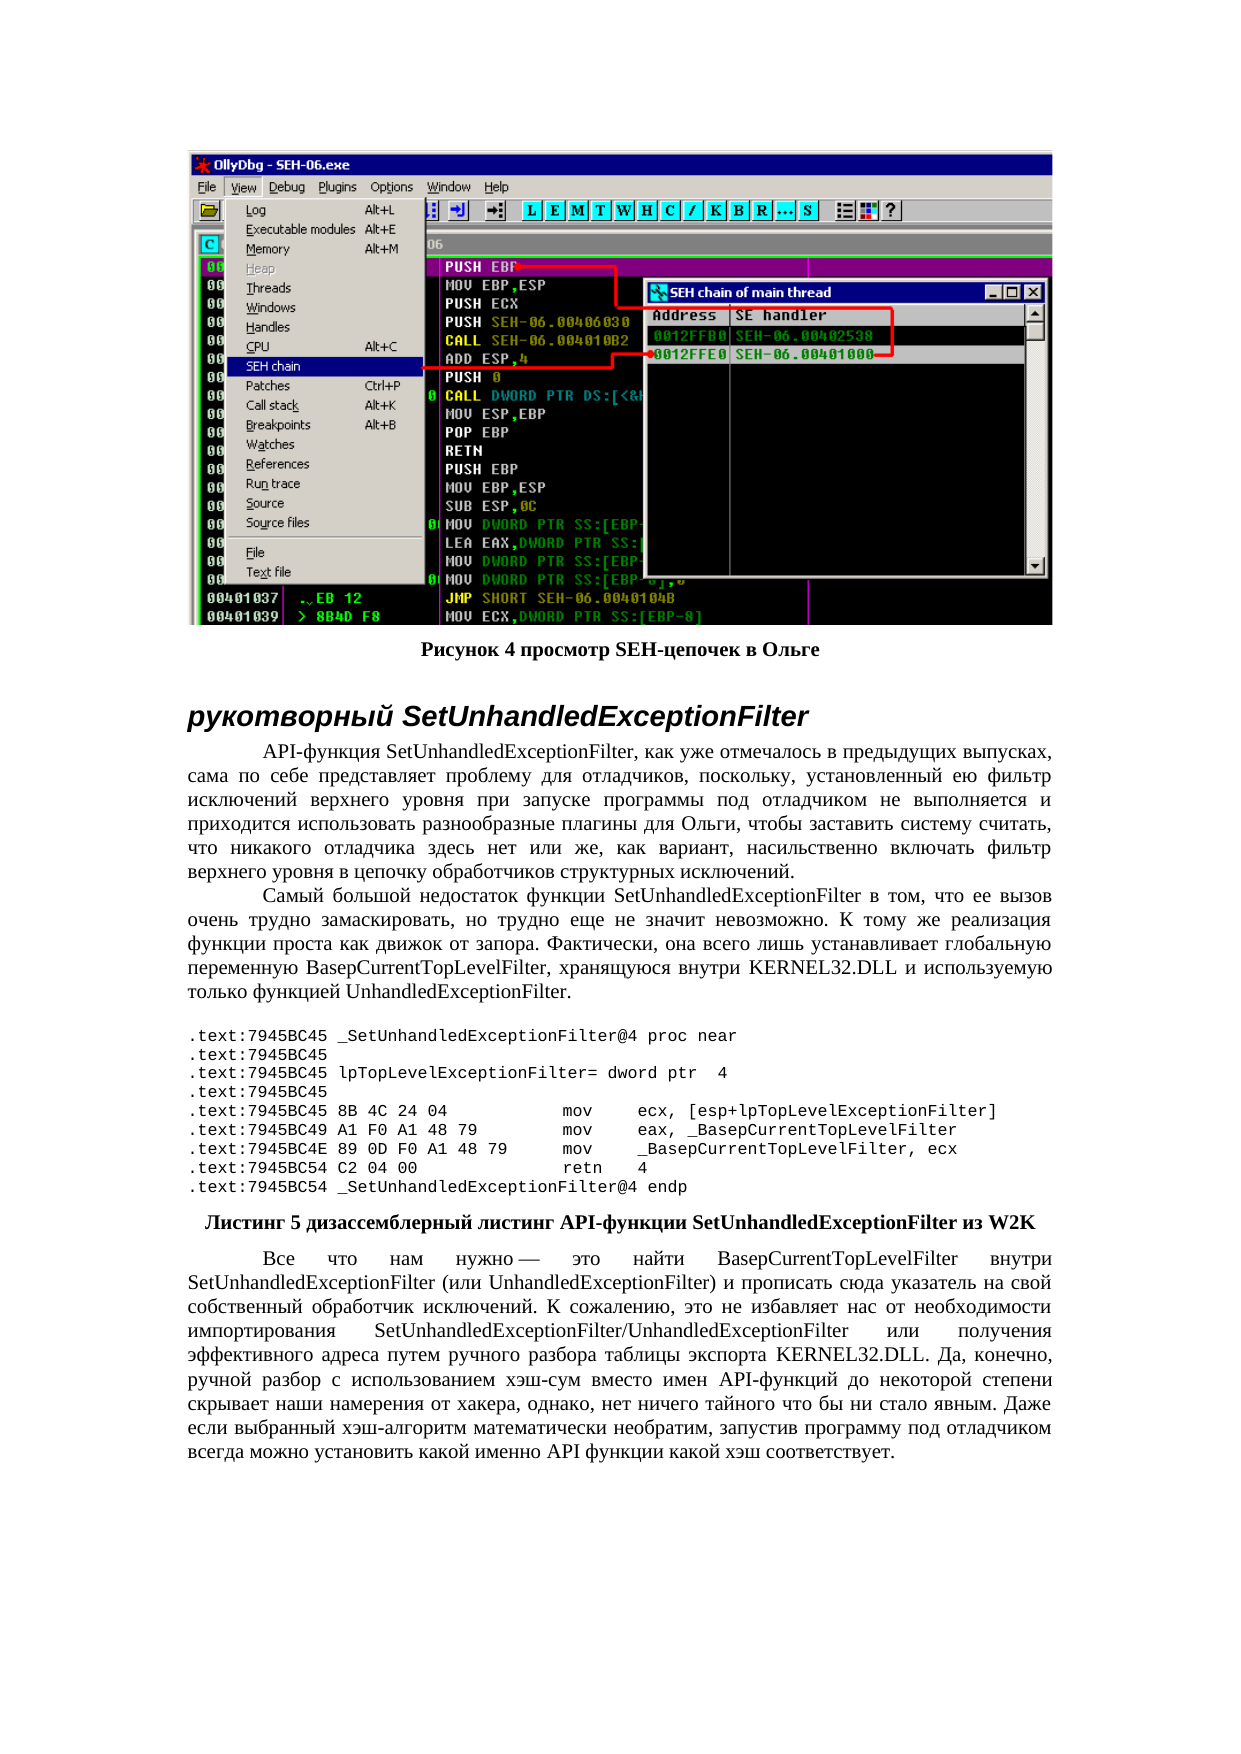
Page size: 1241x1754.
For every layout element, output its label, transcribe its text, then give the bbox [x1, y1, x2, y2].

text Рисунок 4 просмотр SEH-цепочек в Ольге [187, 637, 1053, 661]
text .text:7945BC4E 89 0D F0 A1 48 79 mov _BasepCurrentTopLevelFilter, ecx [187, 1141, 1053, 1159]
text .text:7945BC54 C2 04 00 retn 4 [187, 1159, 1053, 1178]
text .text:7945BC45 [187, 1084, 1053, 1103]
subtitle рукотворный SetUnhandledExceptionFilter [187, 699, 1053, 732]
text .text:7945BC45 8B 4C 24 04 mov ecx, [esp+lpTopLevelExceptionFilter] [187, 1103, 1053, 1122]
text .text:7945BC54 _SetUnhandledExceptionFilter@4 endp [187, 1178, 1053, 1197]
text .text:7945BC45 [187, 1046, 1053, 1065]
text API-функция SetUnhandledExceptionFilter, как уже отмечалось в предыдущих выпусках, сама по себе представляет проблему для отладчиков, поскольку, установленный ею фильтр исключений верхнего уровня при запуске программы под отладчиком не выполняется и приходится использовать разнообразные плагины для Ольги, чтобы заставить систему считать, что никакого отладчика здесь нет или же, как вариант, насильственно включать фильтр верхнего уровня в цепочку обработчиков структурных исключений. [187, 739, 1053, 883]
picture [187, 150, 1053, 625]
text Все что нам нужно — это найти BasepCurrentTopLevelFilter внутри SetUnhandledExceptionFilter (или UnhandledExceptionFilter) и прописать сюда указатель на свой собственный обработчик исключений. К сожалению, это не избавляет нас от необходимости импортирования SetUnhandledExceptionFilter/UnhandledExceptionFilter или получения эффективного адреса путем ручного разбора таблицы экспорта KERNEL32.DLL. Да, конечно, ручной разбор с использованием хэш-сум вместо имен API-функций до некоторой степени скрывает наши намерения от хакера, однако, нет ничего тайного что бы ни стало явным. Даже если выбранный хэш-алгоритм математически необратим, запустив программу под отладчиком всегда можно установить какой именно API функции какой хэш соответствует. [187, 1246, 1053, 1463]
text .text:7945BC49 A1 F0 A1 48 79 mov eax, _BasepCurrentTopLevelFilter [187, 1122, 1053, 1141]
text Листинг 5 дизассемблерный листинг API-функции SetUnhandledExceptionFilter из W2K [187, 1209, 1053, 1234]
text .text:7945BC45 lpTopLevelExceptionFilter= dword ptr 4 [187, 1065, 1053, 1084]
text Самый большой недостаток функции SetUnhandledExceptionFilter в том, что ее вызов очень трудно замаскировать, но трудно еще не значит невозможно. К тому же реализация функции проста как движок от запора. Фактически, она всего лишь устанавливает глобальную переменную BasepCurrentTopLevelFilter, хранящуюся внутри KERNEL32.DLL и используемую только функцией UnhandledExceptionFilter. [187, 883, 1053, 1003]
text .text:7945BC45 _SetUnhandledExceptionFilter@4 proc near [187, 1027, 1053, 1046]
